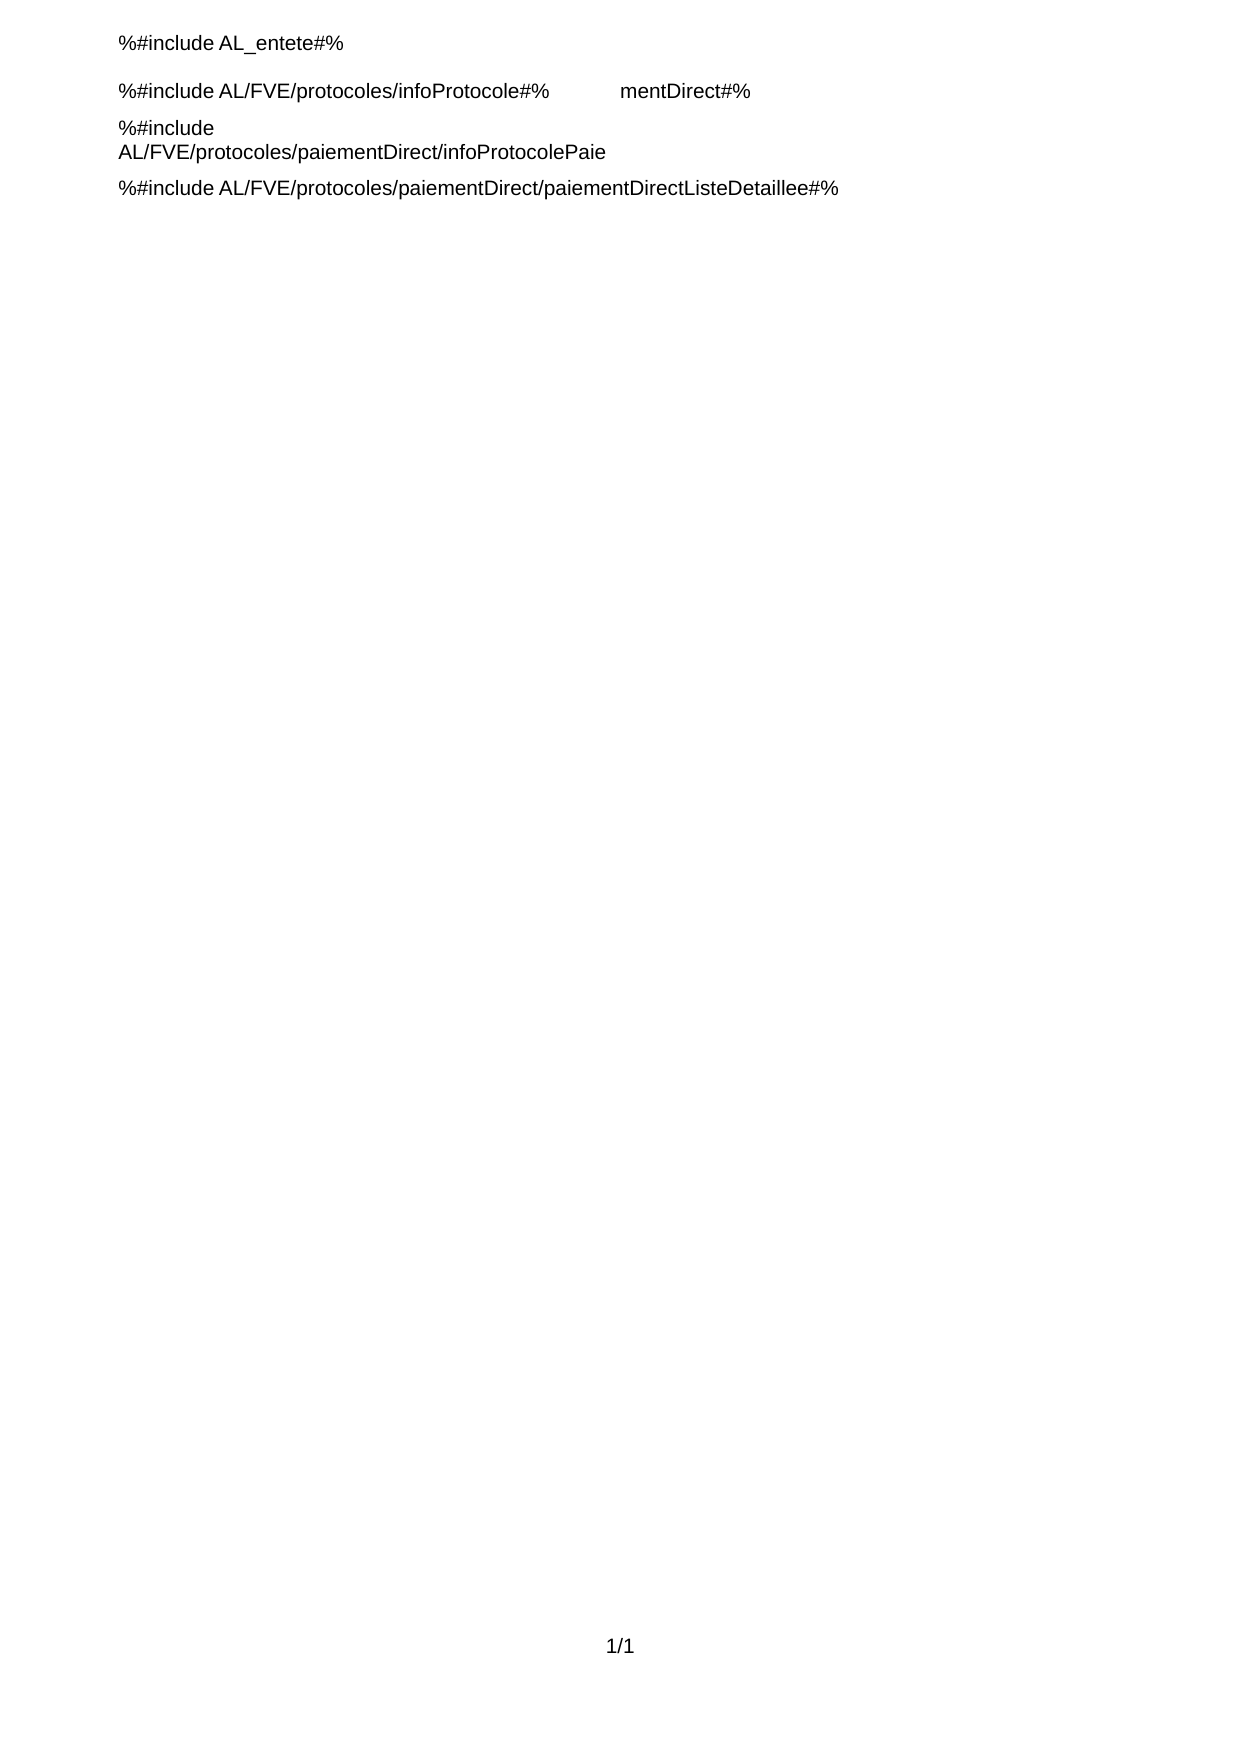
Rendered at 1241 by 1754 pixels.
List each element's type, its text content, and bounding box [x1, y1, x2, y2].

text %#include AL/FVE/protocoles/paiementDirect/infoProtocolePaie [118, 116, 620, 163]
text %#include AL/FVE/protocoles/paiementDirect/paiementDirectListeDetaillee#% [118, 176, 1122, 200]
text mentDirect#% [620, 79, 1122, 103]
text %#include AL_entete#% [118, 31, 1122, 55]
text %#include AL/FVE/protocoles/infoProtocole#% [118, 79, 620, 103]
